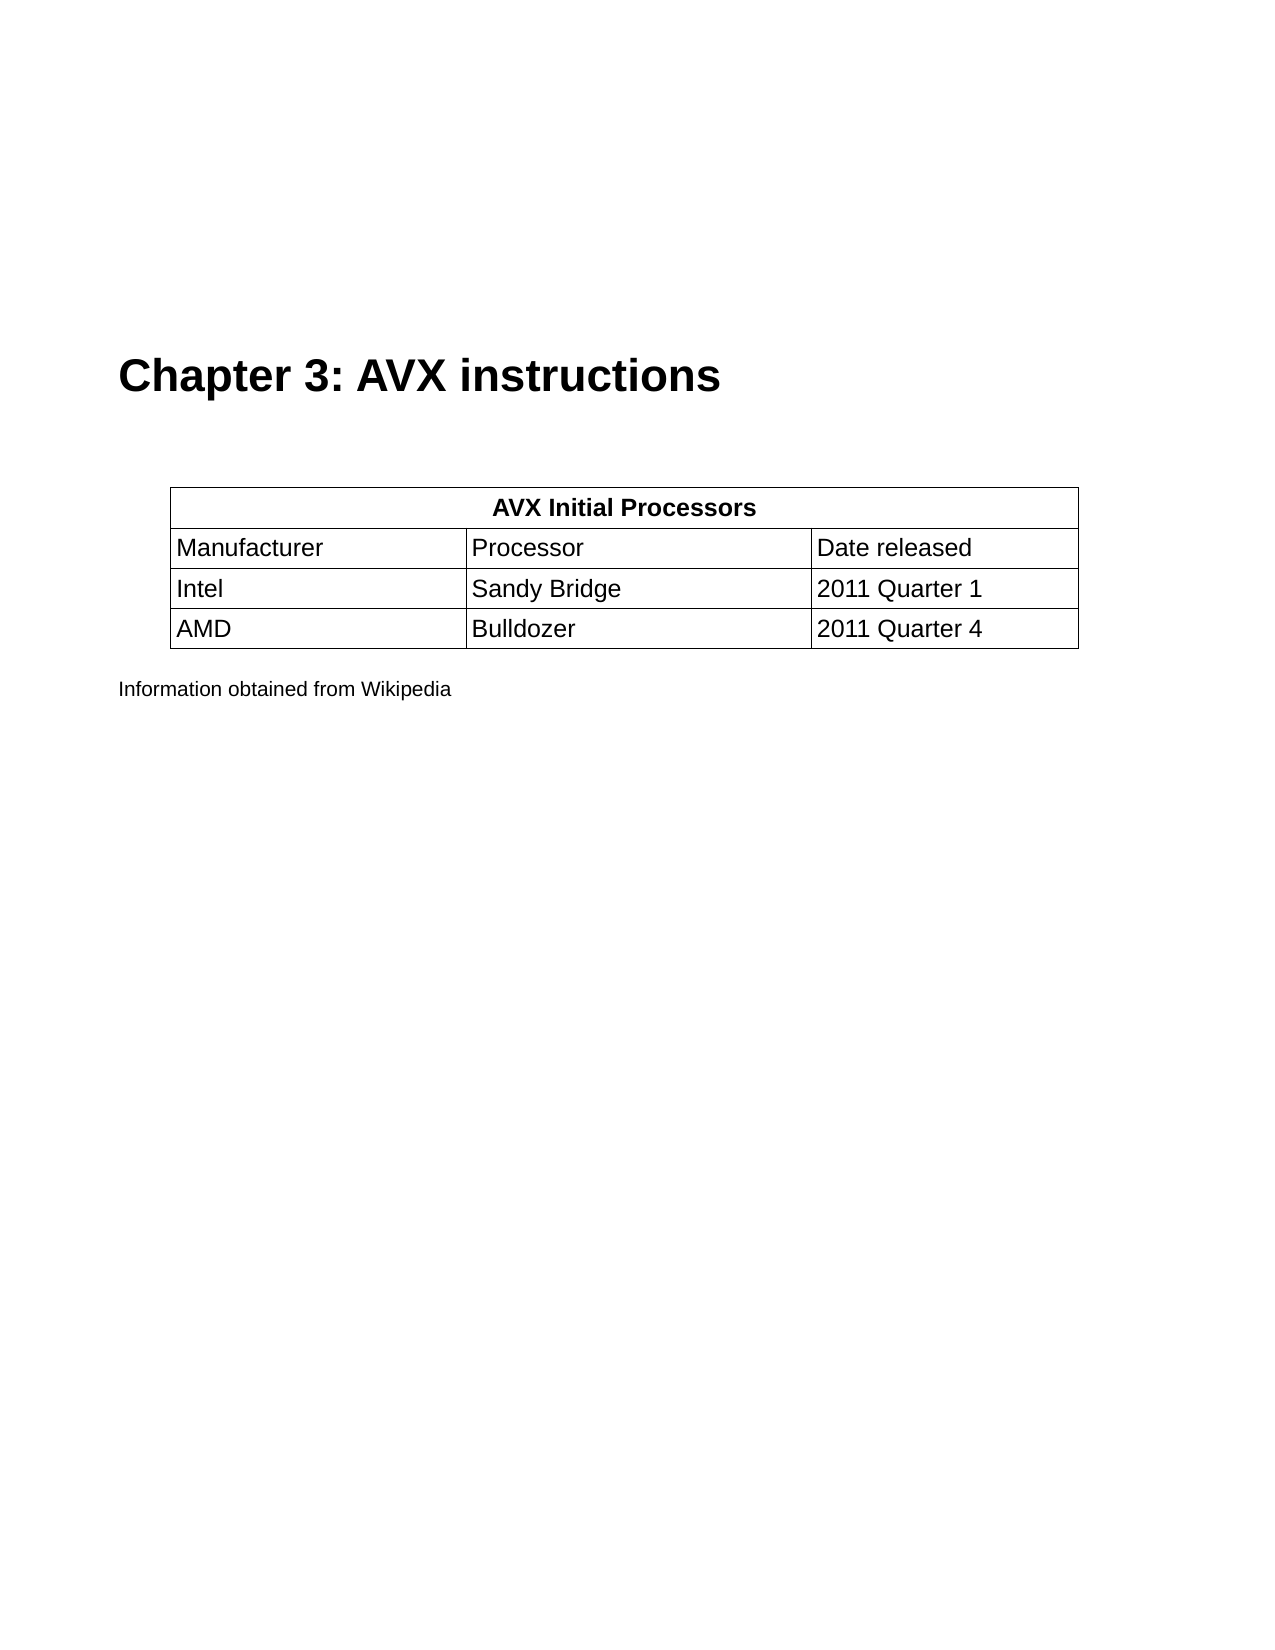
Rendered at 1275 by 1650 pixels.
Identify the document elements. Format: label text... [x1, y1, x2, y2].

table_cell Intel [171, 569, 466, 608]
table_cell Date released [812, 529, 1078, 568]
table_cell Sandy Bridge [467, 569, 811, 608]
table_cell 2011 Quarter 1 [812, 569, 1078, 608]
text Information obtained from Wikipedia [118, 677, 1157, 701]
table_cell Bulldozer [467, 609, 811, 648]
text Chapter 3: AVX instructions [118, 348, 1157, 401]
table_cell 2011 Quarter 4 [812, 609, 1078, 648]
table_cell AMD [171, 609, 466, 648]
table_cell Manufacturer [171, 529, 466, 568]
table_cell Processor [467, 529, 811, 568]
table_header AVX Initial Processors [171, 488, 1078, 527]
